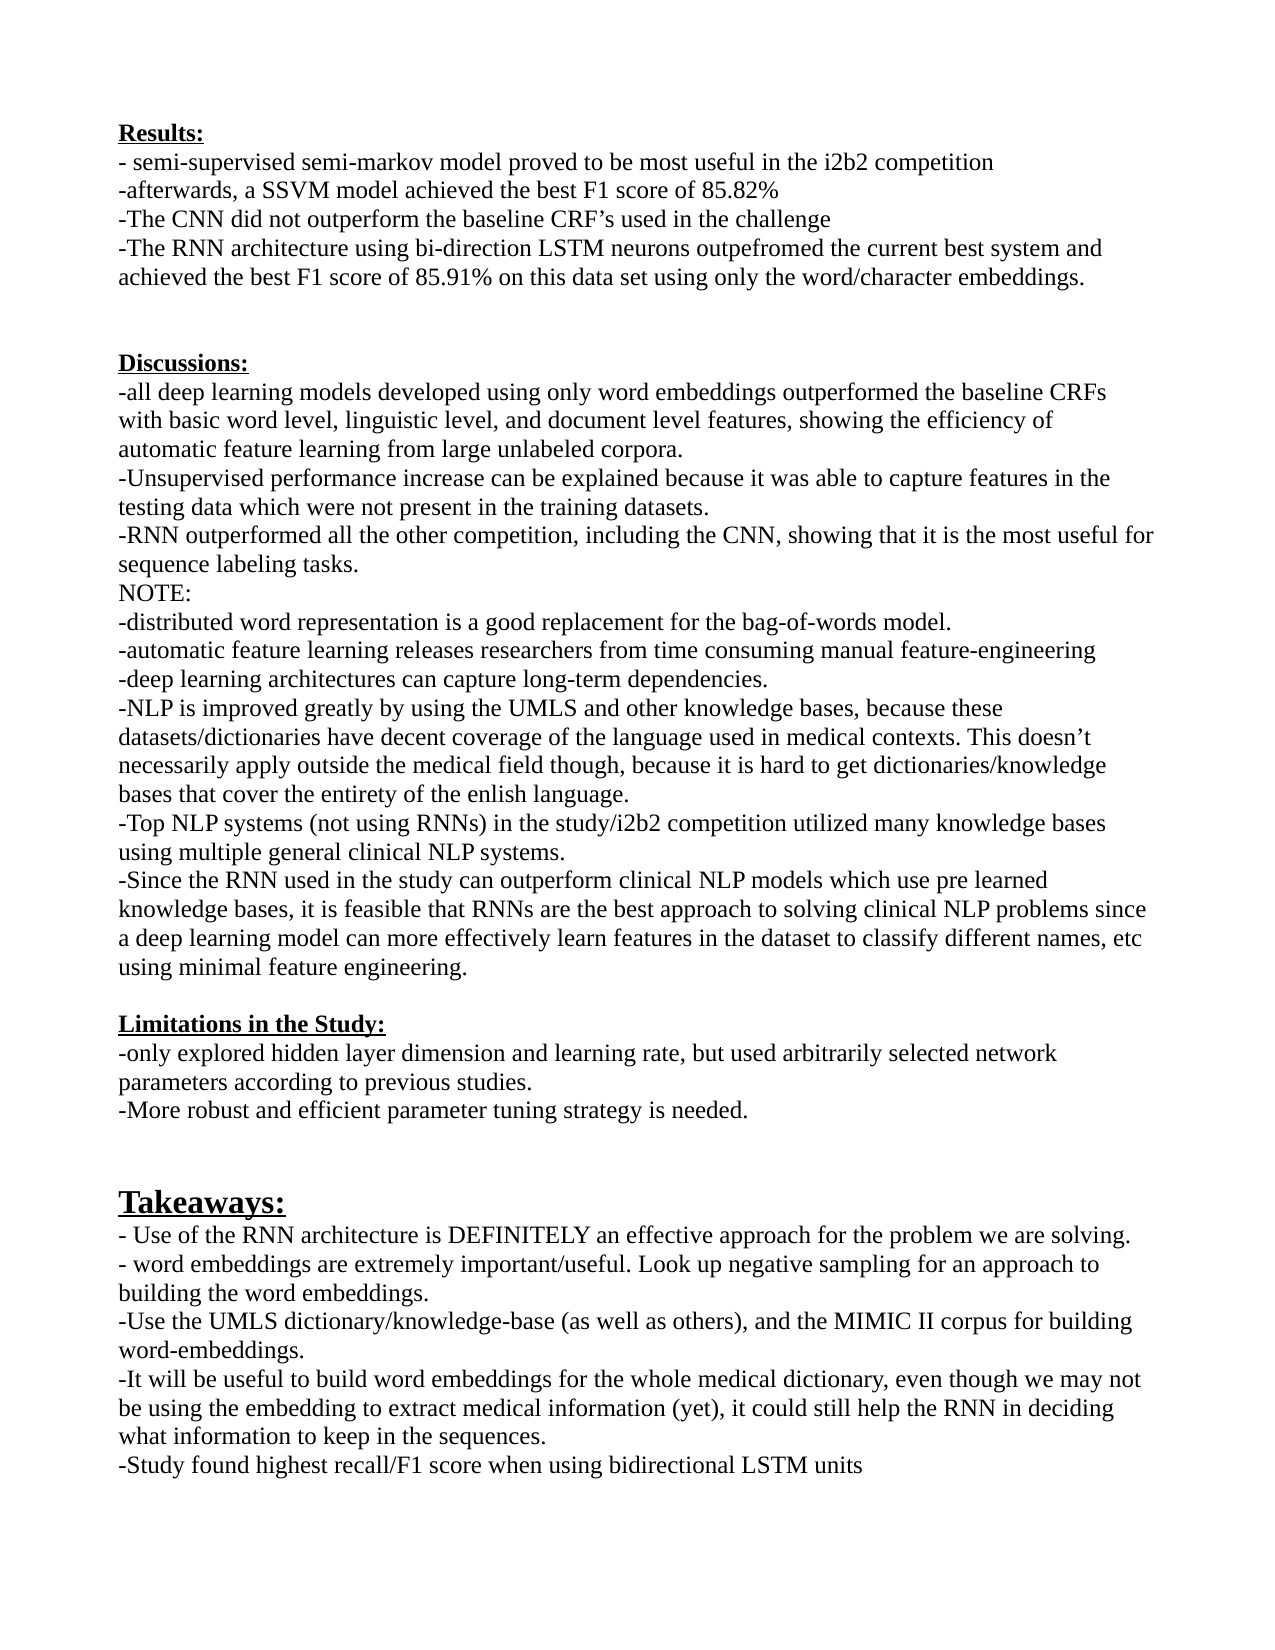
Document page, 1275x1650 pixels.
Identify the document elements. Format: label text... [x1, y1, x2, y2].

text -Study found highest recall/F1 score when using bidirectional LSTM units [118, 1450, 1157, 1479]
text Takeaways: [118, 1182, 1157, 1220]
text Discussions: [118, 348, 1157, 377]
text - Use of the RNN architecture is DEFINITELY an effective approach for the problem we are solving. [118, 1220, 1157, 1249]
text Results: [118, 118, 1157, 147]
text -all deep learning models developed using only word embeddings outperformed the baseline CRFs with basic word level, linguistic level, and document level features, showing the efficiency of automatic feature learning from large unlabeled corpora. [118, 377, 1157, 463]
text -only explored hidden layer dimension and learning rate, but used arbitrarily selected network parameters according to previous studies. [118, 1038, 1157, 1096]
text -It will be useful to build word embeddings for the whole medical dictionary, even though we may not be using the embedding to extract medical information (yet), it could still help the RNN in deciding what information to keep in the sequences. [118, 1364, 1157, 1450]
text -distributed word representation is a good replacement for the bag-of-words model. [118, 607, 1157, 636]
text -Top NLP systems (not using RNNs) in the study/i2b2 competition utilized many knowledge bases using multiple general clinical NLP systems. [118, 808, 1157, 866]
text -The CNN did not outperform the baseline CRF’s used in the challenge [118, 204, 1157, 233]
text -Since the RNN used in the study can outperform clinical NLP models which use pre learned knowledge bases, it is feasible that RNNs are the best approach to solving clinical NLP problems since a deep learning model can more effectively learn features in the dataset to classify different names, etc using minimal feature engineering. [118, 866, 1157, 981]
text Limitations in the Study: [118, 1009, 1157, 1038]
text -automatic feature learning releases researchers from time consuming manual feature-engineering [118, 636, 1157, 664]
text -Unsupervised performance increase can be explained because it was able to capture features in the testing data which were not present in the training datasets. [118, 463, 1157, 521]
text -Use the UMLS dictionary/knowledge-base (as well as others), and the MIMIC II corpus for building word-embeddings. [118, 1306, 1157, 1364]
text - word embeddings are extremely important/useful. Look up negative sampling for an approach to building the word embeddings. [118, 1249, 1157, 1306]
text -afterwards, a SSVM model achieved the best F1 score of 85.82% [118, 176, 1157, 204]
text -NLP is improved greatly by using the UMLS and other knowledge bases, because these datasets/dictionaries have decent coverage of the language used in medical contexts. This doesn’t necessarily apply outside the medical field though, because it is hard to get dictionaries/knowledge bases that cover the entirety of the enlish language. [118, 693, 1157, 808]
text -deep learning architectures can capture long-term dependencies. [118, 664, 1157, 693]
text - semi-supervised semi-markov model proved to be most useful in the i2b2 competition [118, 147, 1157, 176]
text -More robust and efficient parameter tuning strategy is needed. [118, 1096, 1157, 1124]
text -The RNN architecture using bi-direction LSTM neurons outpefromed the current best system and achieved the best F1 score of 85.91% on this data set using only the word/character embeddings. [118, 233, 1157, 291]
text NOTE: [118, 578, 1157, 607]
text -RNN outperformed all the other competition, including the CNN, showing that it is the most useful for sequence labeling tasks. [118, 521, 1157, 578]
